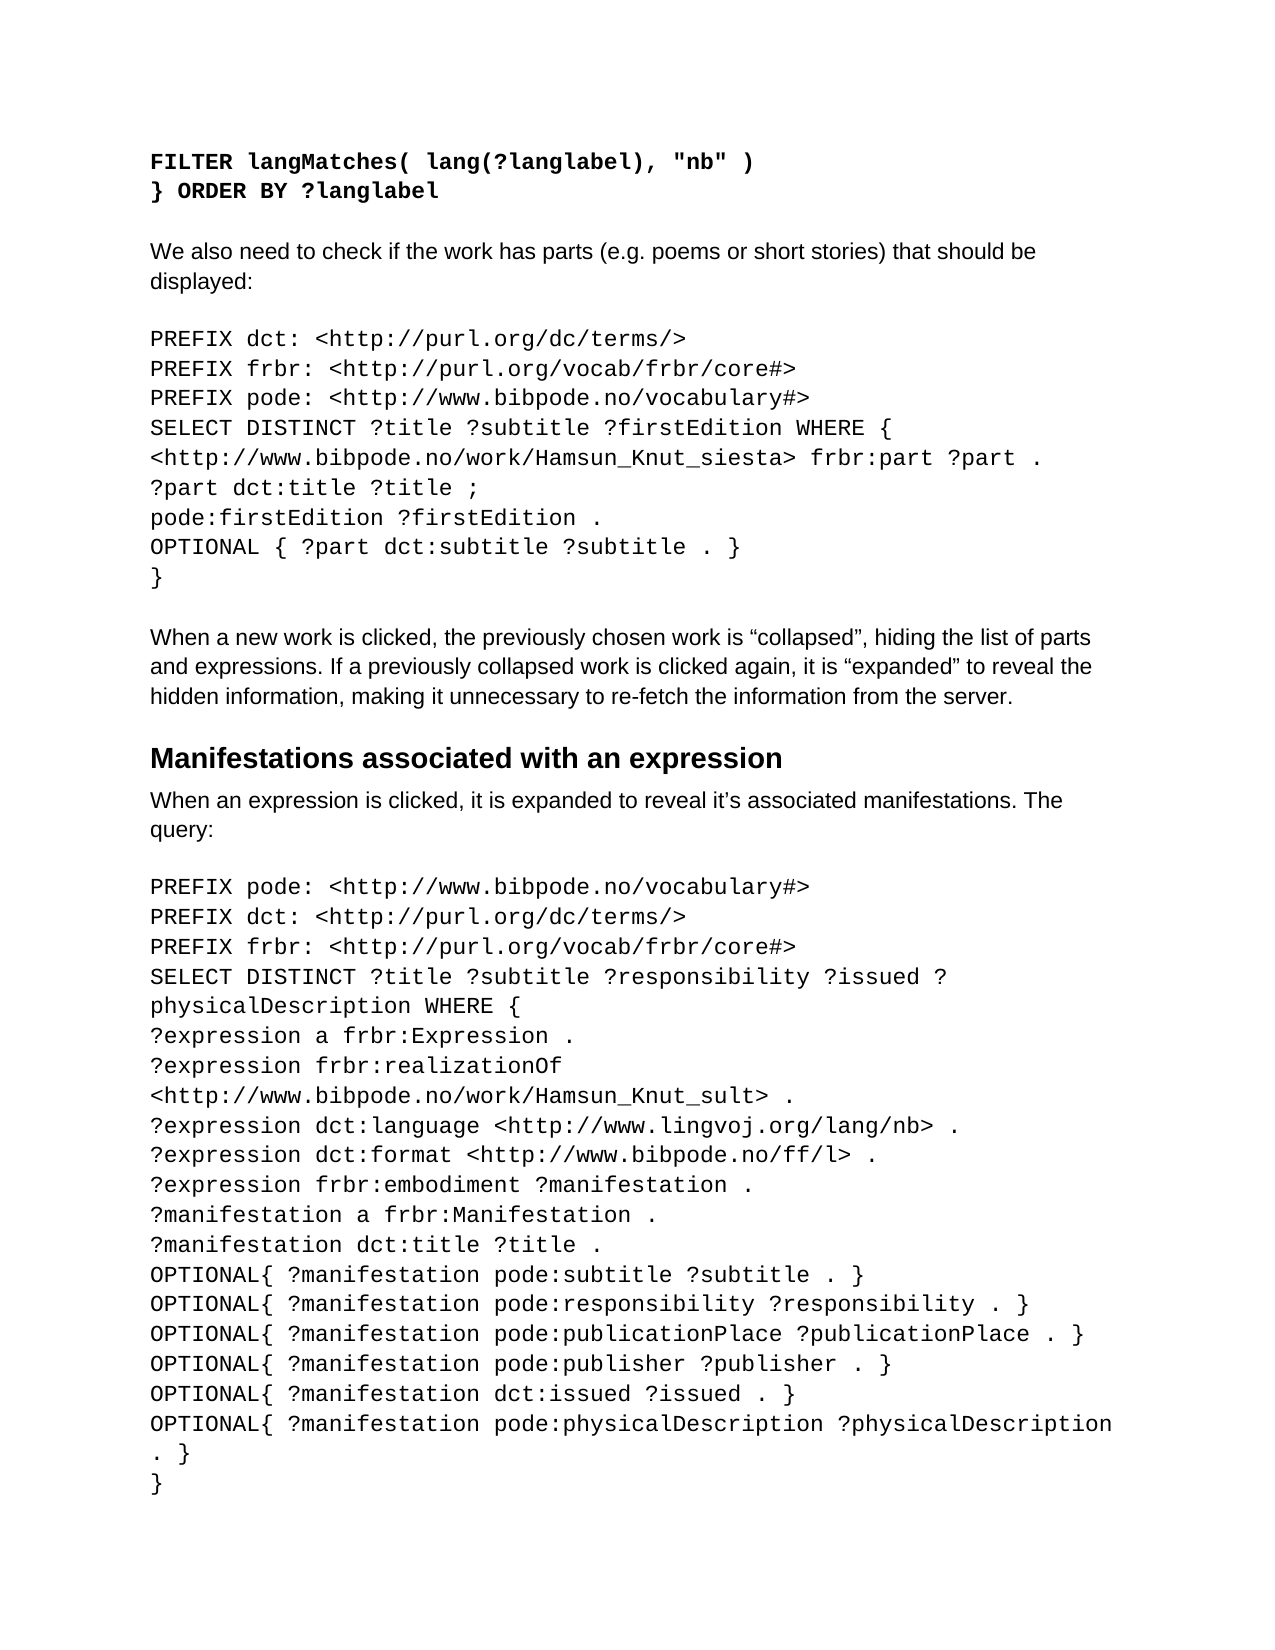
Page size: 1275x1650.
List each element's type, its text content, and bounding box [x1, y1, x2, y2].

text We also need to check if the work has parts (e.g. poems or short stories) that should be displayed: [150, 239, 1125, 294]
text OPTIONAL{ ?manifestation pode:responsibility ?responsibility . } [150, 1293, 1125, 1319]
text ?expression frbr:embodiment ?manifestation . [150, 1174, 1125, 1199]
text } [150, 1472, 1125, 1497]
text OPTIONAL{ ?manifestation pode:publisher ?publisher . } [150, 1352, 1125, 1378]
text } [150, 565, 1125, 591]
text OPTIONAL { ?part dct:subtitle ?subtitle . } [150, 536, 1125, 562]
text SELECT DISTINCT ?title ?subtitle ?responsibility ?issued ?physicalDescription WHERE { [150, 965, 1125, 1021]
text PREFIX frbr: <http://purl.org/vocab/frbr/core#> [150, 935, 1125, 961]
text OPTIONAL{ ?manifestation pode:subtitle ?subtitle . } [150, 1263, 1125, 1289]
text pode:firstEdition ?firstEdition . [150, 506, 1125, 532]
text PREFIX dct: <http://purl.org/dc/terms/> [150, 327, 1125, 353]
text FILTER langMatches( lang(?langlabel), "nb" ) [150, 150, 1125, 176]
text ?expression a frbr:Expression . [150, 1025, 1125, 1051]
text OPTIONAL{ ?manifestation dct:issued ?issued . } [150, 1382, 1125, 1408]
text When a new work is clicked, the previously chosen work is “collapsed”, hiding the list of parts and expressions. If a previously collapsed work is clicked again, it is “expanded” to reveal the hidden information, making it unnecessary to re-fetch the information from the server. [150, 624, 1125, 709]
text ?manifestation a frbr:Manifestation . [150, 1203, 1125, 1229]
text PREFIX dct: <http://purl.org/dc/terms/> [150, 906, 1125, 931]
text OPTIONAL{ ?manifestation pode:physicalDescription ?physicalDescription . } [150, 1412, 1125, 1468]
subtitle Manifestations associated with an expression [150, 742, 1125, 774]
text <http://www.bibpode.no/work/Hamsun_Knut_siesta> frbr:part ?part . [150, 446, 1125, 472]
text PREFIX pode: <http://www.bibpode.no/vocabulary#> [150, 876, 1125, 902]
text When an expression is clicked, it is expanded to reveal it’s associated manifestations. The query: [150, 788, 1125, 843]
text OPTIONAL{ ?manifestation pode:publicationPlace ?publicationPlace . } [150, 1323, 1125, 1348]
text PREFIX frbr: <http://purl.org/vocab/frbr/core#> [150, 357, 1125, 383]
text PREFIX pode: <http://www.bibpode.no/vocabulary#> [150, 387, 1125, 413]
text } ORDER BY ?langlabel [150, 180, 1125, 206]
text SELECT DISTINCT ?title ?subtitle ?firstEdition WHERE { [150, 416, 1125, 442]
text ?expression frbr:realizationOf <http://www.bibpode.no/work/Hamsun_Knut_sult> . [150, 1054, 1125, 1110]
text ?expression dct:language <http://www.lingvoj.org/lang/nb> . [150, 1114, 1125, 1140]
text ?part dct:title ?title ; [150, 476, 1125, 502]
text ?manifestation dct:title ?title . [150, 1233, 1125, 1259]
text ?expression dct:format <http://www.bibpode.no/ff/l> . [150, 1144, 1125, 1170]
